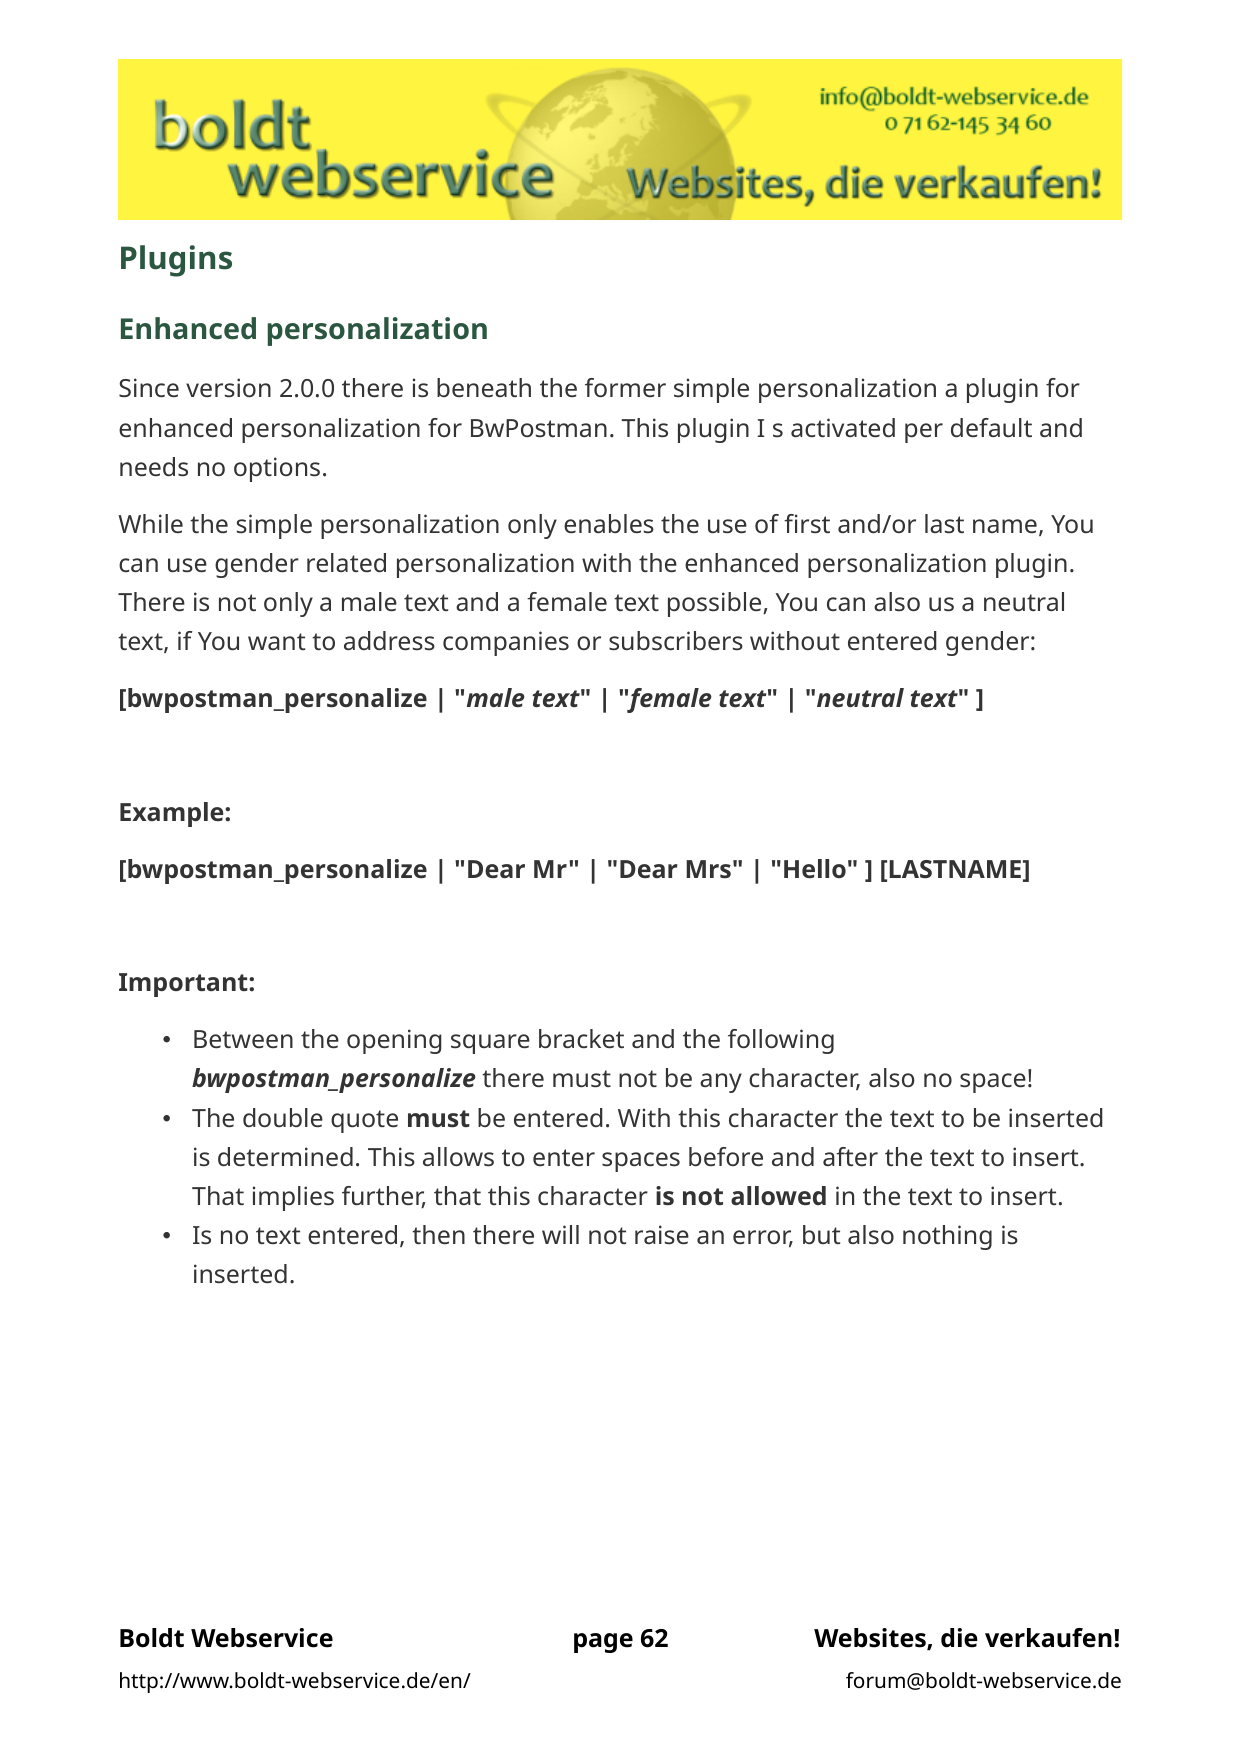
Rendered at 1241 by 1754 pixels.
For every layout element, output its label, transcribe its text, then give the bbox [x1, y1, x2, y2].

subtitle Plugins [118, 236, 1122, 279]
list The double quote must be entered. With this character the text to be inserted is determined. This allows to enter spaces before and after the text to insert. That implies further, that this character is not allowed in the text to insert. [162, 1100, 1122, 1213]
list Between the opening square bracket and the following bwpostman_personalize there must not be any character, also no space! [162, 1022, 1122, 1095]
text While the simple personalization only enables the use of first and/or last name, You can use gender related personalization with the enhanced personalization plugin. There is not only a male text and a female text possible, You can also us a neutral text, if You want to address companies or subscribers without entered gender: [118, 506, 1122, 658]
picture [118, 59, 1123, 220]
text Example: [118, 794, 1122, 828]
text [bwpostman_personalize | "male text" | "female text" | "neutral text" ] [118, 681, 1122, 715]
text [bwpostman_personalize | "Dear Mr" | "Dear Mrs" | "Hello" ] [LASTNAME] [118, 851, 1122, 885]
text Important: [118, 965, 1122, 999]
list Is no text entered, then there will not raise an error, but also nothing is inserted. [162, 1218, 1122, 1291]
text Since version 2.0.0 there is beneath the former simple personalization a plugin for enhanced personalization for BwPostman. This plugin I s activated per default and needs no options. [118, 371, 1122, 483]
subtitle Enhanced personalization [118, 308, 1122, 347]
